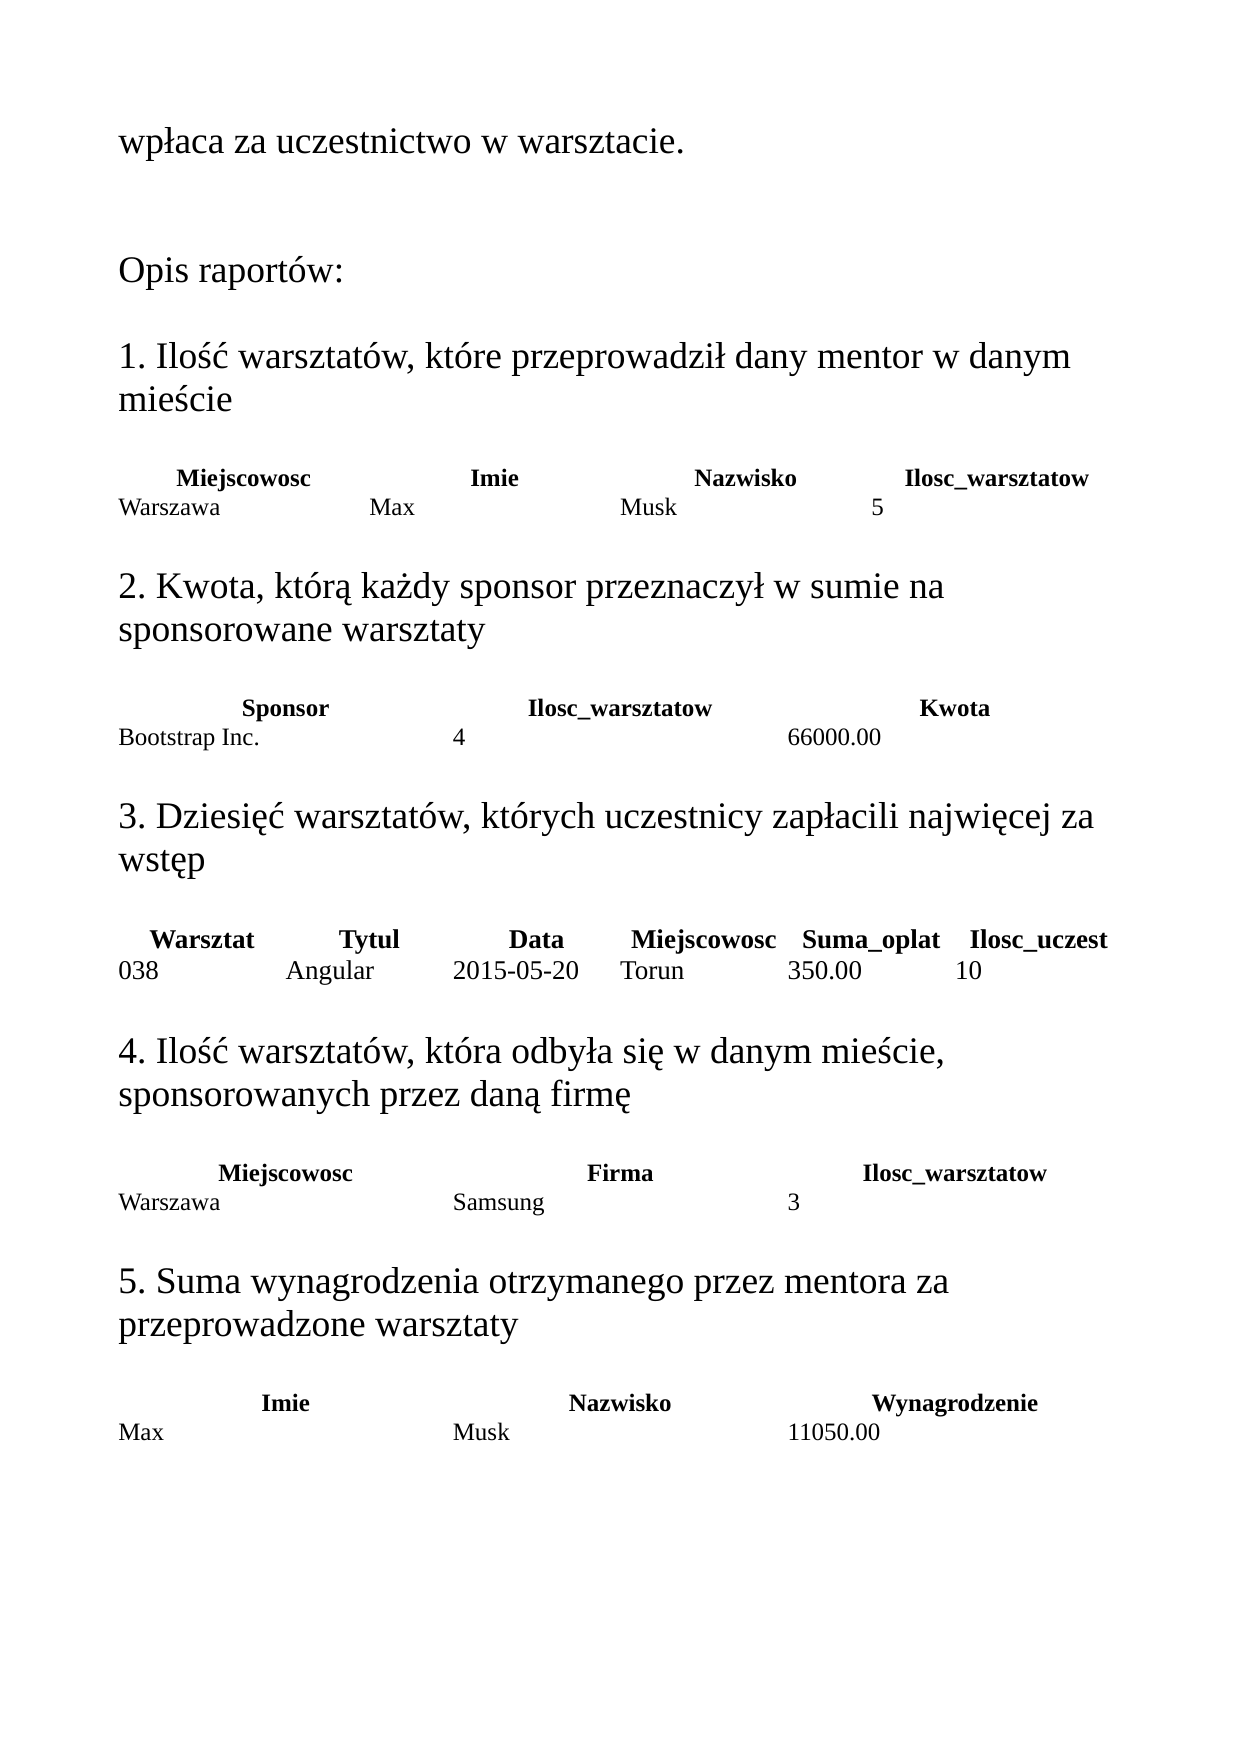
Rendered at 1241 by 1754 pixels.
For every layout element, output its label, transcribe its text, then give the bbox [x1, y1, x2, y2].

table_header Kwota [788, 693, 1122, 722]
table_header Ilosc_warsztatow [871, 463, 1122, 492]
table_header Miejscowosc [118, 1158, 453, 1187]
table_cell Max [118, 1417, 453, 1445]
text 2. Kwota, którą każdy sponsor przeznaczył w sumie na sponsorowane warsztaty [118, 564, 1122, 650]
table_header Wynagrodzenie [788, 1388, 1122, 1417]
text 4. Ilość warsztatów, która odbyła się w danym mieście, sponsorowanych przez daną firmę [118, 1028, 1122, 1115]
table_header Firma [453, 1158, 787, 1187]
table_header Miejscowosc [118, 463, 369, 492]
text Opis raportów: [118, 247, 1122, 291]
table_header Sponsor [118, 693, 453, 722]
table_cell 038 [118, 954, 285, 985]
table_header Data [453, 923, 620, 954]
text wpłaca za uczestnictwo w warsztacie. [118, 118, 1122, 161]
table_header Warsztat [118, 923, 285, 954]
table_cell 66000.00 [788, 722, 1122, 751]
table_cell Torun [620, 954, 787, 985]
table_cell 4 [453, 722, 787, 751]
text 5. Suma wynagrodzenia otrzymanego przez mentora za przeprowadzone warsztaty [118, 1258, 1122, 1345]
table_cell Warszawa [118, 1187, 453, 1215]
table_header Tytul [285, 923, 453, 954]
table_cell Samsung [453, 1187, 787, 1215]
text 3. Dziesięć warsztatów, których uczestnicy zapłacili najwięcej za wstęp [118, 794, 1122, 880]
table_cell 350.00 [788, 954, 955, 985]
table_header Imie [369, 463, 620, 492]
table_header Ilosc_warsztatow [453, 693, 787, 722]
table_cell Musk [620, 492, 871, 521]
table_cell Max [369, 492, 620, 521]
table_header Imie [118, 1388, 453, 1417]
table_cell 2015-05-20 [453, 954, 620, 985]
table_cell 10 [955, 954, 1122, 985]
table_header Ilosc_warsztatow [788, 1158, 1122, 1187]
table_cell Warszawa [118, 492, 369, 521]
table_header Suma_oplat [788, 923, 955, 954]
table_header Miejscowosc [620, 923, 787, 954]
table_cell Musk [453, 1417, 787, 1445]
table_cell 5 [871, 492, 1122, 521]
table_cell 11050.00 [788, 1417, 1122, 1445]
table_header Nazwisko [620, 463, 871, 492]
table_cell Angular [285, 954, 453, 985]
table_header Ilosc_uczest [955, 923, 1122, 954]
table_cell 3 [788, 1187, 1122, 1215]
table_cell Bootstrap Inc. [118, 722, 453, 751]
table_header Nazwisko [453, 1388, 787, 1417]
text 1. Ilość warsztatów, które przeprowadził dany mentor w danym mieście [118, 334, 1122, 420]
